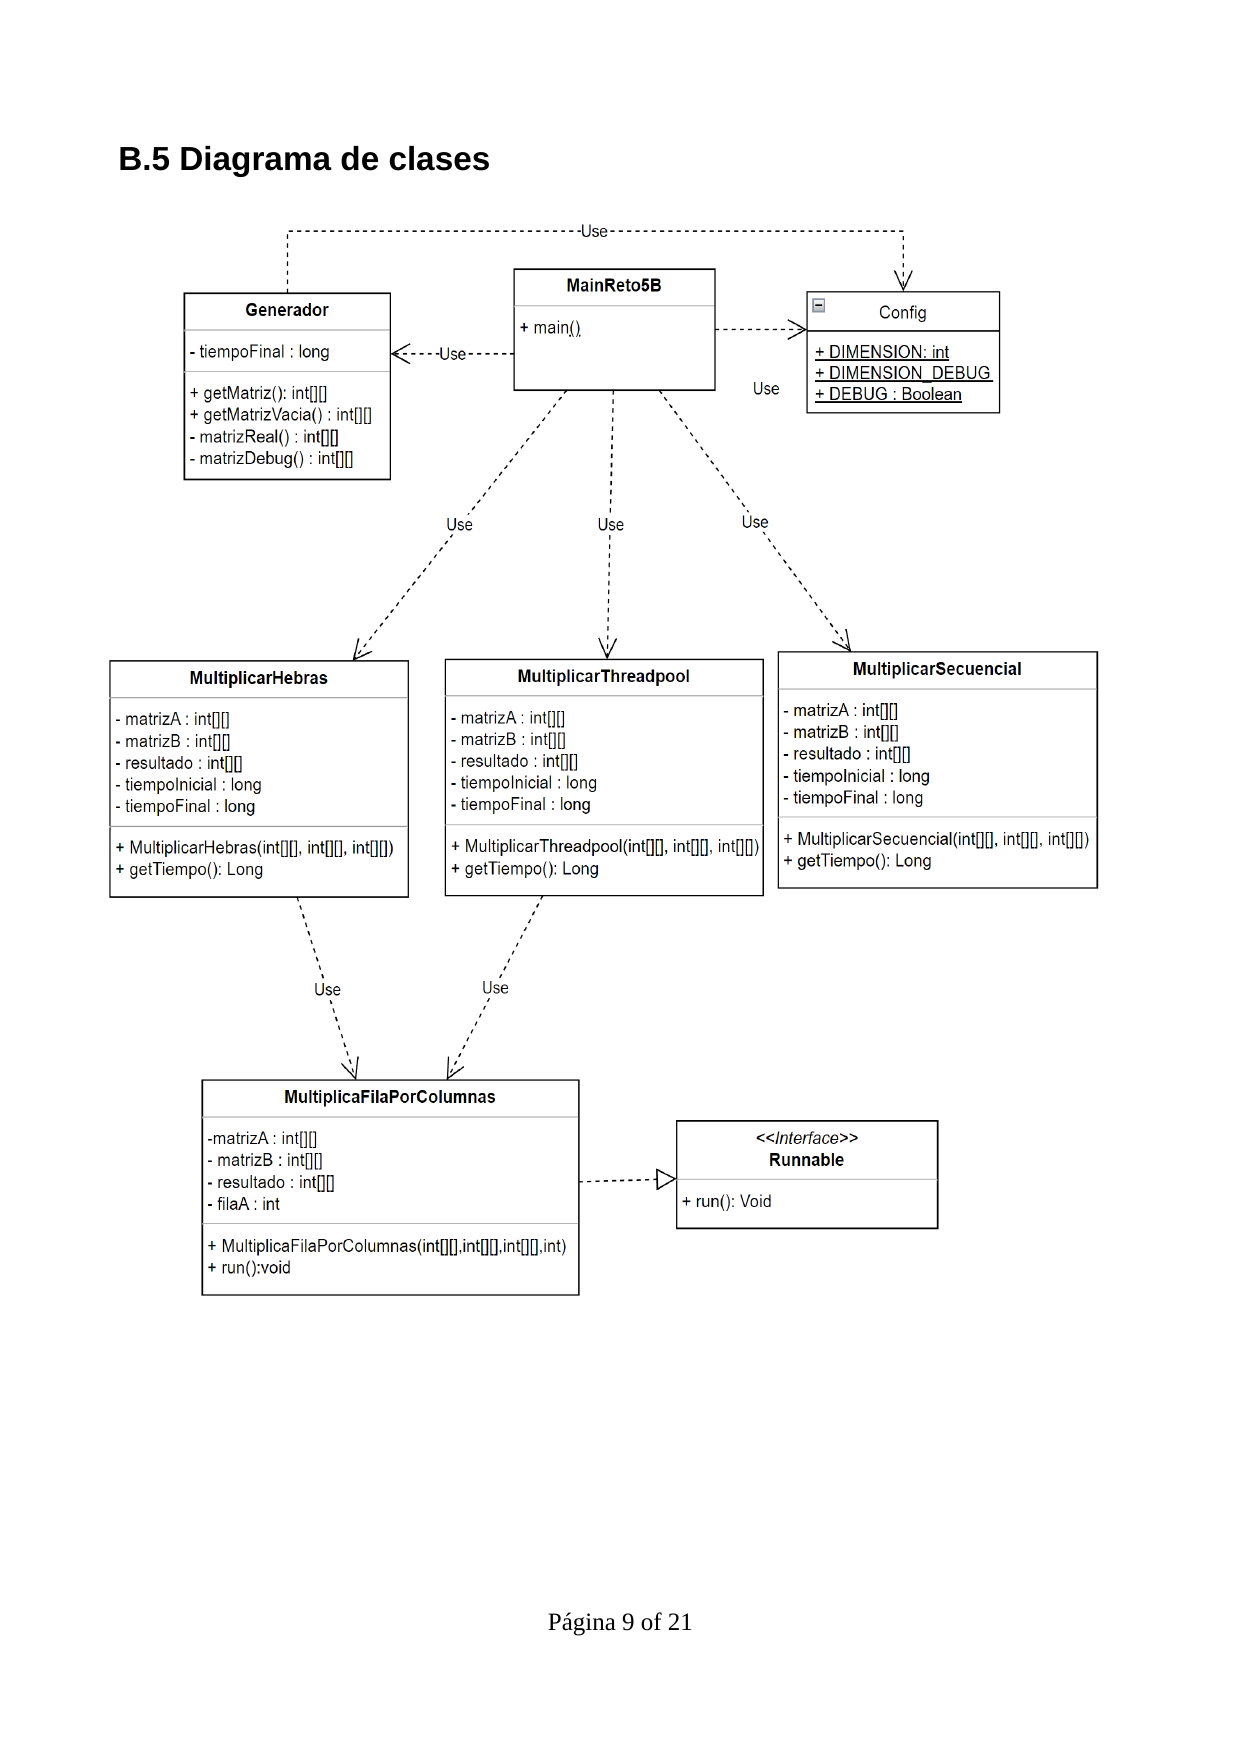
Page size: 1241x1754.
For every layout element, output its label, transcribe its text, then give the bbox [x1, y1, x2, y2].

picture [102, 220, 1107, 1299]
subtitle B.5 Diagrama de clases [118, 139, 1122, 177]
